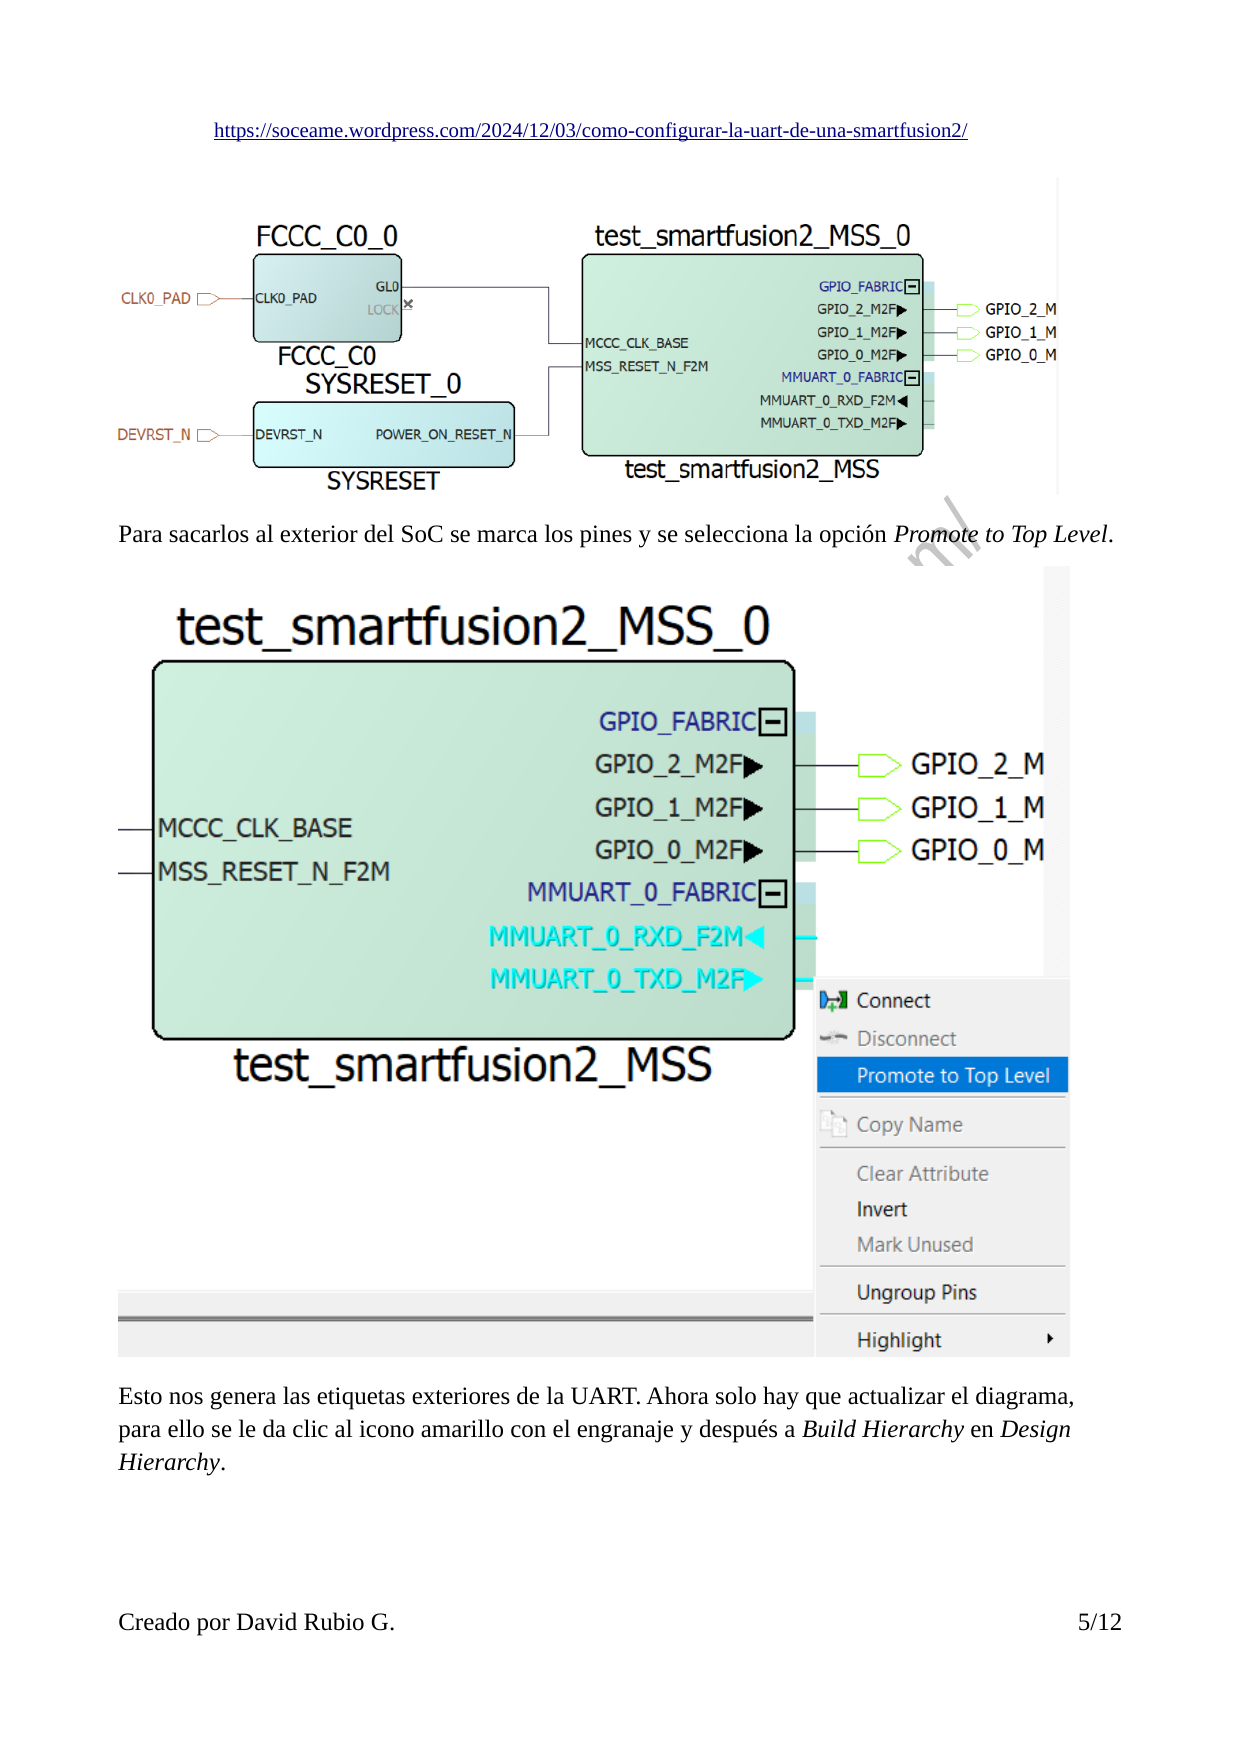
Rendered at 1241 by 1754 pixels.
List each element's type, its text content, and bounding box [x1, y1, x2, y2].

text Esto nos genera las etiquetas exteriores de la UART. Ahora solo hay que actualizar el diagrama, para ello se le da clic al icono amarillo con el engranaje y después a Build Hierarchy en Design Hierarchy. [118, 1381, 1122, 1476]
picture [118, 177, 1059, 495]
text Para sacarlos al exterior del SoC se marca los pines y se selecciona la opción Promote to Top Level. [118, 519, 973, 548]
text Para sacarlos al exterior del SoC se marca los pines y se selecciona la opción Promote to Top Level. [964, 519, 1122, 548]
picture [118, 566, 1071, 1357]
